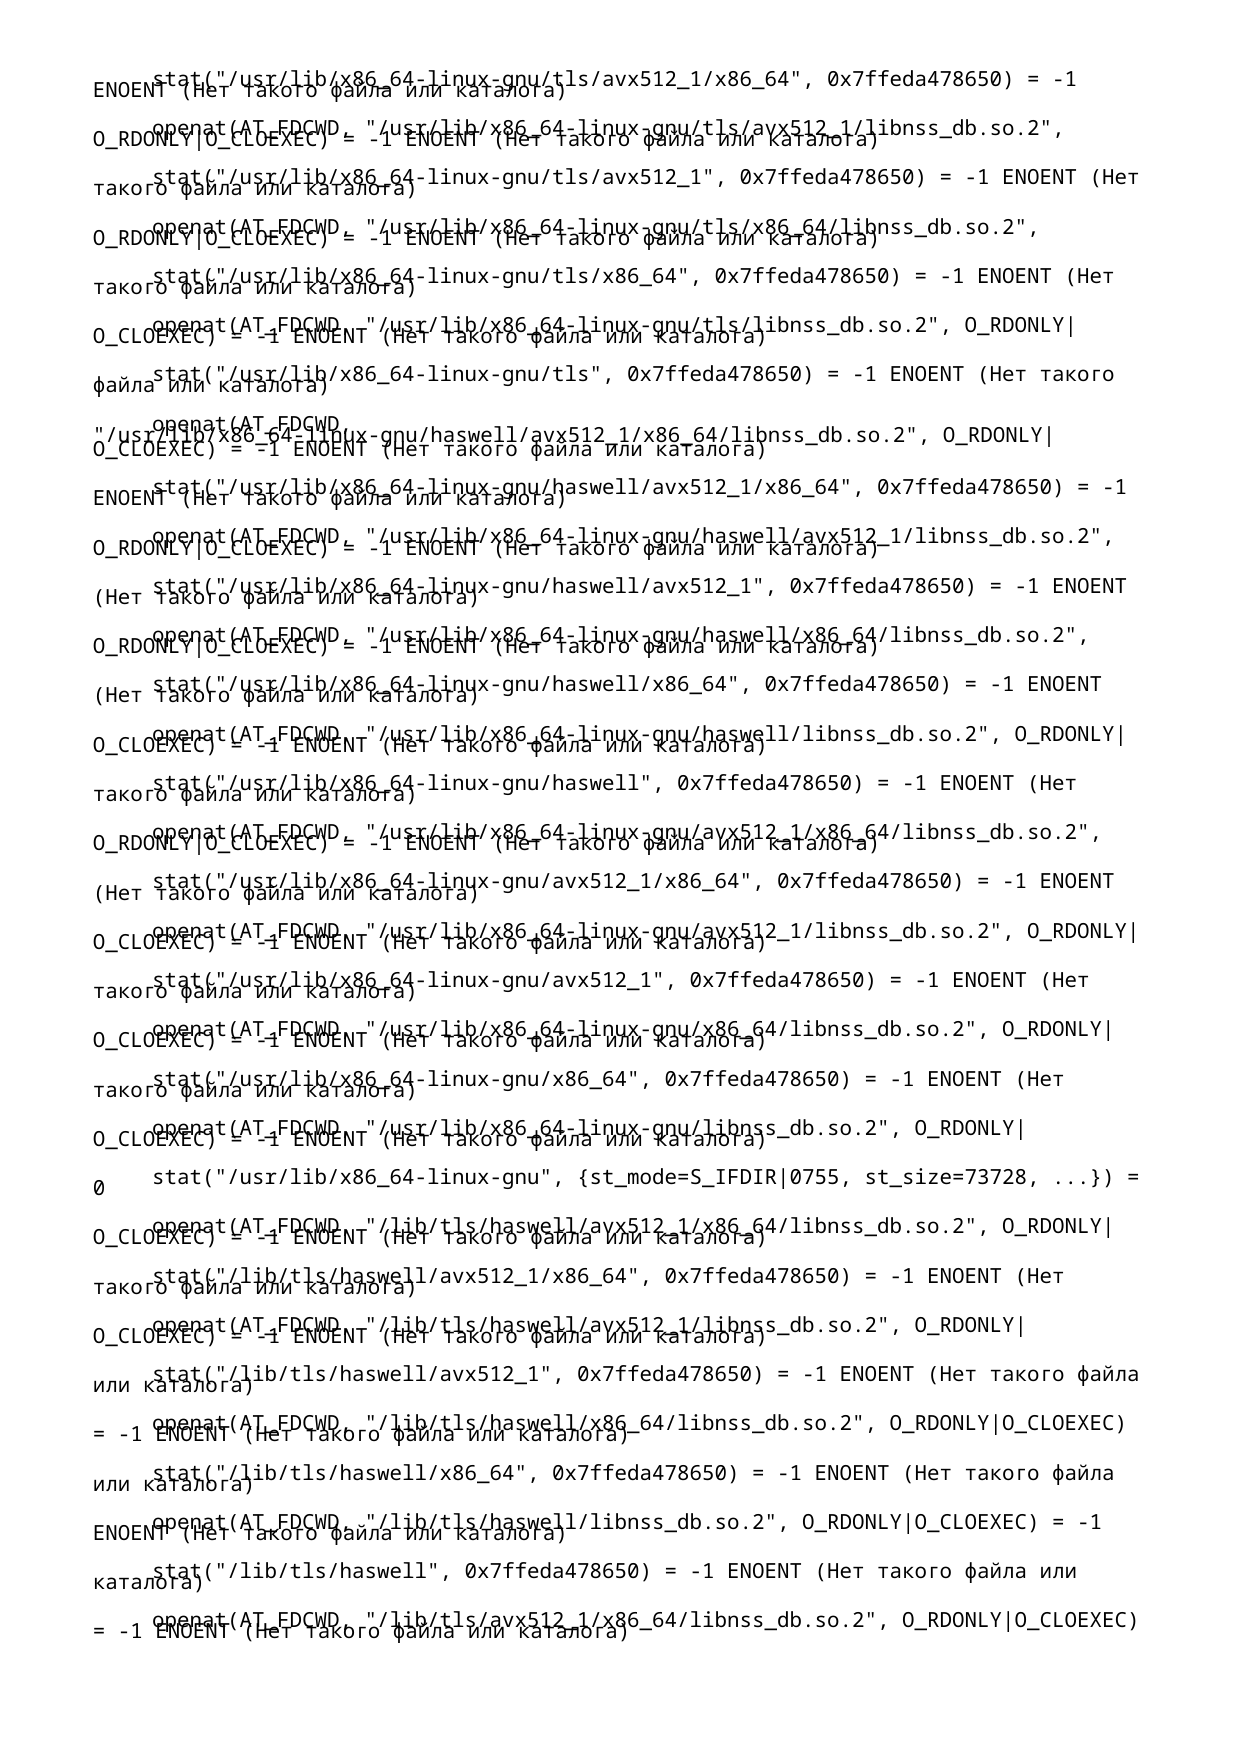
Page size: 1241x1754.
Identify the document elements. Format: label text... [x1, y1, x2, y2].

text openat(AT_FDCWD, "/lib/tls/avx512_1/x86_64/libnss_db.so.2", O_RDONLY|O_CLOEXEC) = -1 ENOENT (Нет такого файла или каталога) [93, 1617, 1147, 1645]
text openat(AT_FDCWD, "/usr/lib/x86_64-linux-gnu/tls/avx512_1/libnss_db.so.2", O_RDONLY|O_CLOEXEC) = -1 ENOENT (Нет такого файла или каталога) [93, 124, 1147, 153]
text openat(AT_FDCWD, "/lib/tls/haswell/libnss_db.so.2", O_RDONLY|O_CLOEXEC) = -1 ENOENT (Нет такого файла или каталога) [93, 1518, 1147, 1547]
text stat("/usr/lib/x86_64-linux-gnu/tls/avx512_1", 0x7ffeda478650) = -1 ENOENT (Нет такого файла или каталога) [93, 173, 1147, 202]
text stat("/lib/tls/haswell/x86_64", 0x7ffeda478650) = -1 ENOENT (Нет такого файла или каталога) [93, 1469, 1147, 1497]
text openat(AT_FDCWD, "/usr/lib/x86_64-linux-gnu/haswell/x86_64/libnss_db.so.2", O_RDONLY|O_CLOEXEC) = -1 ENOENT (Нет такого файла или каталога) [93, 631, 1147, 660]
text openat(AT_FDCWD, "/usr/lib/x86_64-linux-gnu/tls/x86_64/libnss_db.so.2", O_RDONLY|O_CLOEXEC) = -1 ENOENT (Нет такого файла или каталога) [93, 223, 1147, 251]
text stat("/usr/lib/x86_64-linux-gnu/x86_64", 0x7ffeda478650) = -1 ENOENT (Нет такого файла или каталога) [93, 1075, 1147, 1103]
text openat(AT_FDCWD, "/usr/lib/x86_64-linux-gnu/haswell/libnss_db.so.2", O_RDONLY|O_CLOEXEC) = -1 ENOENT (Нет такого файла или каталога) [93, 730, 1147, 758]
text openat(AT_FDCWD, "/usr/lib/x86_64-linux-gnu/haswell/avx512_1/x86_64/libnss_db.so.2", O_RDONLY|O_CLOEXEC) = -1 ENOENT (Нет такого файла или каталога) [93, 420, 1147, 463]
text stat("/lib/tls/haswell/avx512_1", 0x7ffeda478650) = -1 ENOENT (Нет такого файла или каталога) [93, 1370, 1147, 1399]
text stat("/usr/lib/x86_64-linux-gnu/tls/avx512_1/x86_64", 0x7ffeda478650) = -1 ENOENT (Нет такого файла или каталога) [93, 75, 1147, 103]
text stat("/usr/lib/x86_64-linux-gnu/avx512_1/x86_64", 0x7ffeda478650) = -1 ENOENT (Нет такого файла или каталога) [93, 878, 1147, 906]
text openat(AT_FDCWD, "/usr/lib/x86_64-linux-gnu/avx512_1/x86_64/libnss_db.so.2", O_RDONLY|O_CLOEXEC) = -1 ENOENT (Нет такого файла или каталога) [93, 828, 1147, 857]
text stat("/usr/lib/x86_64-linux-gnu", {st_mode=S_IFDIR|0755, st_size=73728, ...}) = 0 [93, 1173, 1147, 1202]
text openat(AT_FDCWD, "/usr/lib/x86_64-linux-gnu/tls/libnss_db.so.2", O_RDONLY|O_CLOEXEC) = -1 ENOENT (Нет такого файла или каталога) [93, 321, 1147, 350]
text openat(AT_FDCWD, "/lib/tls/haswell/x86_64/libnss_db.so.2", O_RDONLY|O_CLOEXEC) = -1 ENOENT (Нет такого файла или каталога) [93, 1419, 1147, 1448]
text stat("/usr/lib/x86_64-linux-gnu/tls", 0x7ffeda478650) = -1 ENOENT (Нет такого файла или каталога) [93, 371, 1147, 399]
text openat(AT_FDCWD, "/lib/tls/haswell/avx512_1/libnss_db.so.2", O_RDONLY|O_CLOEXEC) = -1 ENOENT (Нет такого файла или каталога) [93, 1321, 1147, 1349]
text openat(AT_FDCWD, "/usr/lib/x86_64-linux-gnu/libnss_db.so.2", O_RDONLY|O_CLOEXEC) = -1 ENOENT (Нет такого файла или каталога) [93, 1124, 1147, 1152]
text stat("/usr/lib/x86_64-linux-gnu/avx512_1", 0x7ffeda478650) = -1 ENOENT (Нет такого файла или каталога) [93, 976, 1147, 1004]
text stat("/usr/lib/x86_64-linux-gnu/tls/x86_64", 0x7ffeda478650) = -1 ENOENT (Нет такого файла или каталога) [93, 272, 1147, 301]
text openat(AT_FDCWD, "/usr/lib/x86_64-linux-gnu/x86_64/libnss_db.so.2", O_RDONLY|O_CLOEXEC) = -1 ENOENT (Нет такого файла или каталога) [93, 1025, 1147, 1054]
text stat("/usr/lib/x86_64-linux-gnu/haswell", 0x7ffeda478650) = -1 ENOENT (Нет такого файла или каталога) [93, 779, 1147, 807]
text stat("/lib/tls/haswell", 0x7ffeda478650) = -1 ENOENT (Нет такого файла или каталога) [93, 1567, 1147, 1596]
text stat("/usr/lib/x86_64-linux-gnu/haswell/avx512_1", 0x7ffeda478650) = -1 ENOENT (Нет такого файла или каталога) [93, 582, 1147, 610]
text stat("/lib/tls/haswell/avx512_1/x86_64", 0x7ffeda478650) = -1 ENOENT (Нет такого файла или каталога) [93, 1272, 1147, 1300]
text openat(AT_FDCWD, "/usr/lib/x86_64-linux-gnu/haswell/avx512_1/libnss_db.so.2", O_RDONLY|O_CLOEXEC) = -1 ENOENT (Нет такого файла или каталога) [93, 533, 1147, 561]
text openat(AT_FDCWD, "/usr/lib/x86_64-linux-gnu/avx512_1/libnss_db.so.2", O_RDONLY|O_CLOEXEC) = -1 ENOENT (Нет такого файла или каталога) [93, 927, 1147, 955]
text stat("/usr/lib/x86_64-linux-gnu/haswell/avx512_1/x86_64", 0x7ffeda478650) = -1 ENOENT (Нет такого файла или каталога) [93, 483, 1147, 512]
text openat(AT_FDCWD, "/lib/tls/haswell/avx512_1/x86_64/libnss_db.so.2", O_RDONLY|O_CLOEXEC) = -1 ENOENT (Нет такого файла или каталога) [93, 1222, 1147, 1251]
text stat("/usr/lib/x86_64-linux-gnu/haswell/x86_64", 0x7ffeda478650) = -1 ENOENT (Нет такого файла или каталога) [93, 681, 1147, 709]
